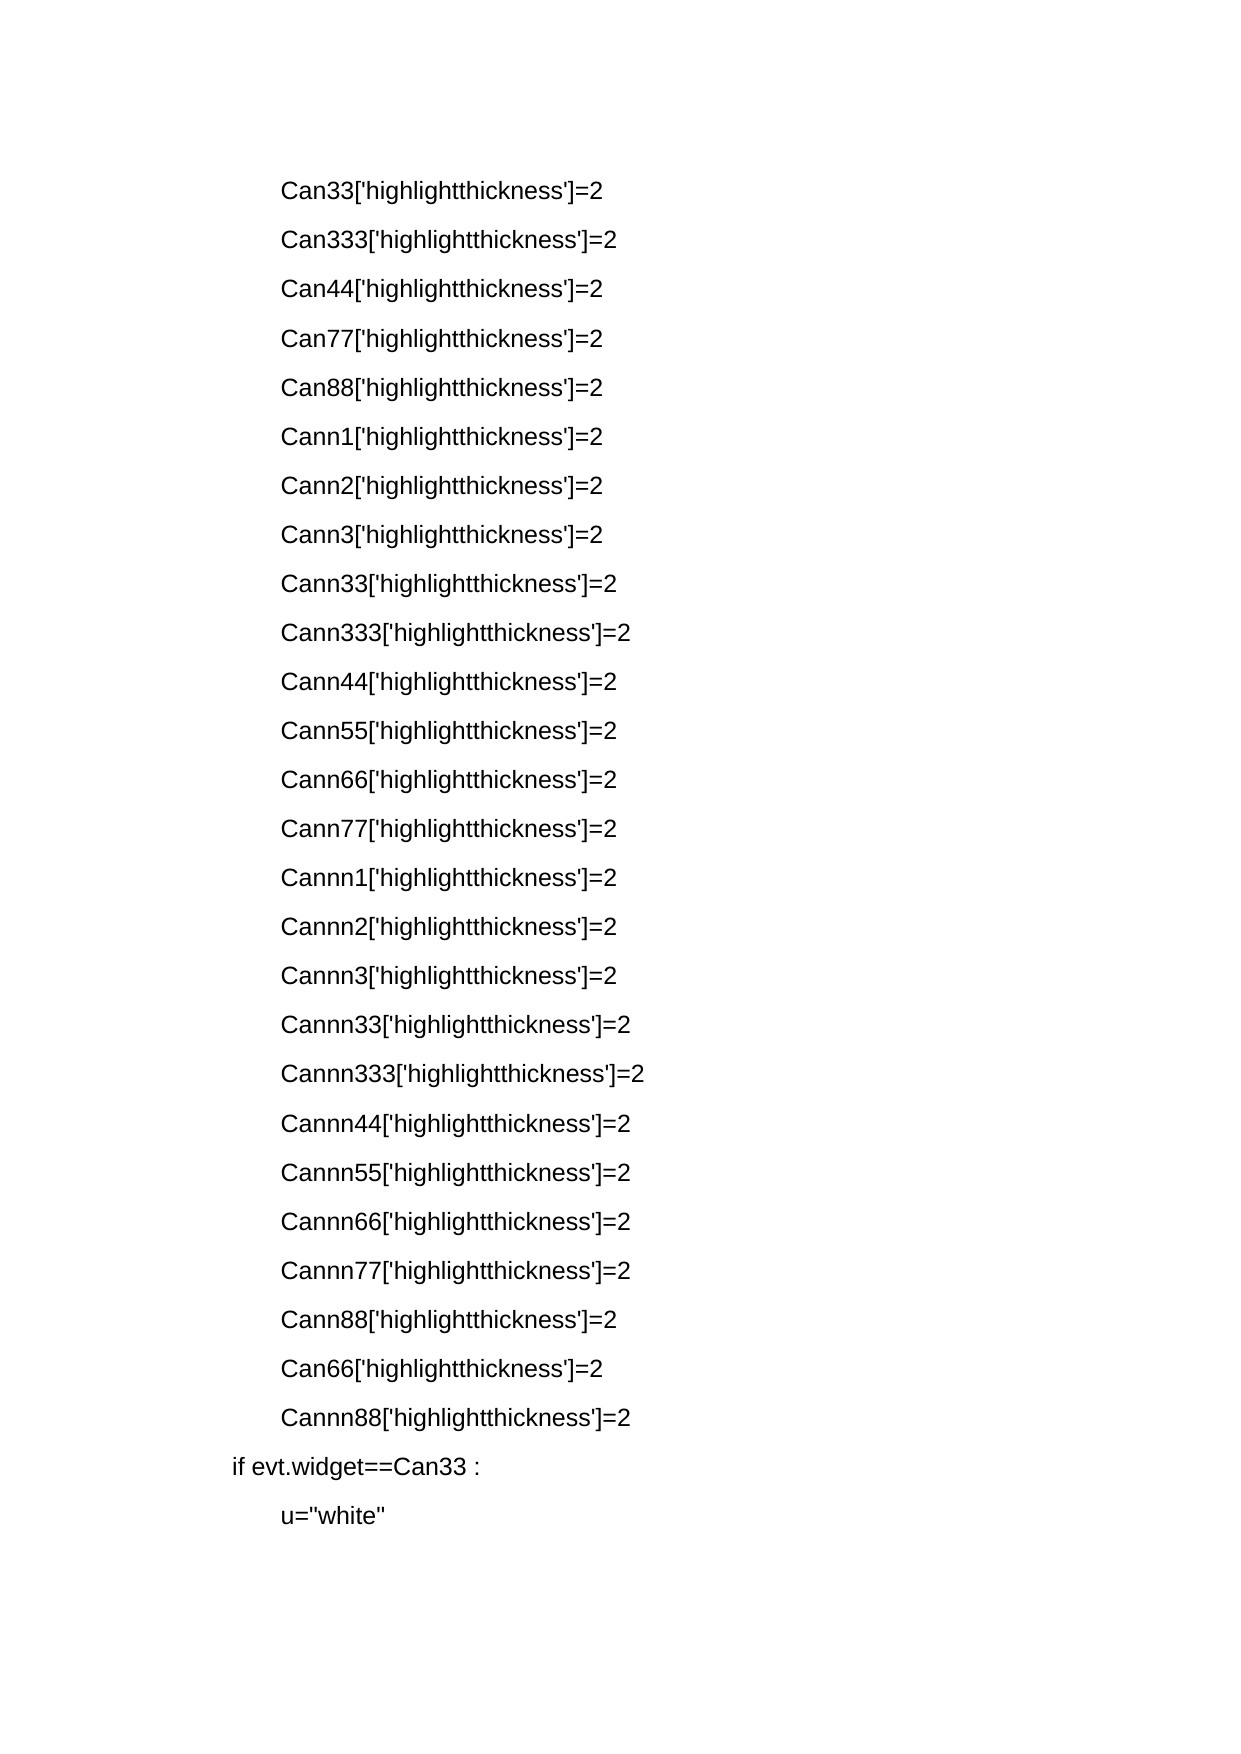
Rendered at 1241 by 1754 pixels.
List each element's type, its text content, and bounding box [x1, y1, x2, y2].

text Cann1['highlightthickness']=2 [118, 422, 1122, 450]
text Cann66['highlightthickness']=2 [118, 765, 1122, 794]
text Cann44['highlightthickness']=2 [118, 667, 1122, 696]
text Can44['highlightthickness']=2 [118, 274, 1122, 303]
text Cann33['highlightthickness']=2 [118, 569, 1122, 598]
text if evt.widget==Can33 : [118, 1452, 1122, 1481]
text Cannn88['highlightthickness']=2 [118, 1403, 1122, 1432]
text Cann333['highlightthickness']=2 [118, 618, 1122, 647]
text Cann88['highlightthickness']=2 [118, 1305, 1122, 1333]
text Cann2['highlightthickness']=2 [118, 471, 1122, 499]
text Cannn44['highlightthickness']=2 [118, 1108, 1122, 1137]
text u="white" [118, 1501, 1122, 1530]
text Cannn1['highlightthickness']=2 [118, 863, 1122, 892]
text Cannn2['highlightthickness']=2 [118, 912, 1122, 941]
text Cannn33['highlightthickness']=2 [118, 1010, 1122, 1039]
text Can66['highlightthickness']=2 [118, 1354, 1122, 1383]
text Cannn55['highlightthickness']=2 [118, 1158, 1122, 1186]
text Cann55['highlightthickness']=2 [118, 716, 1122, 745]
text Cannn77['highlightthickness']=2 [118, 1256, 1122, 1284]
text Cannn333['highlightthickness']=2 [118, 1059, 1122, 1088]
text Can77['highlightthickness']=2 [118, 323, 1122, 352]
text Can333['highlightthickness']=2 [118, 225, 1122, 254]
text Cann77['highlightthickness']=2 [118, 814, 1122, 843]
text Cannn66['highlightthickness']=2 [118, 1207, 1122, 1235]
text Can33['highlightthickness']=2 [118, 176, 1122, 205]
text Cann3['highlightthickness']=2 [118, 520, 1122, 548]
text Cannn3['highlightthickness']=2 [118, 961, 1122, 990]
text Can88['highlightthickness']=2 [118, 373, 1122, 401]
